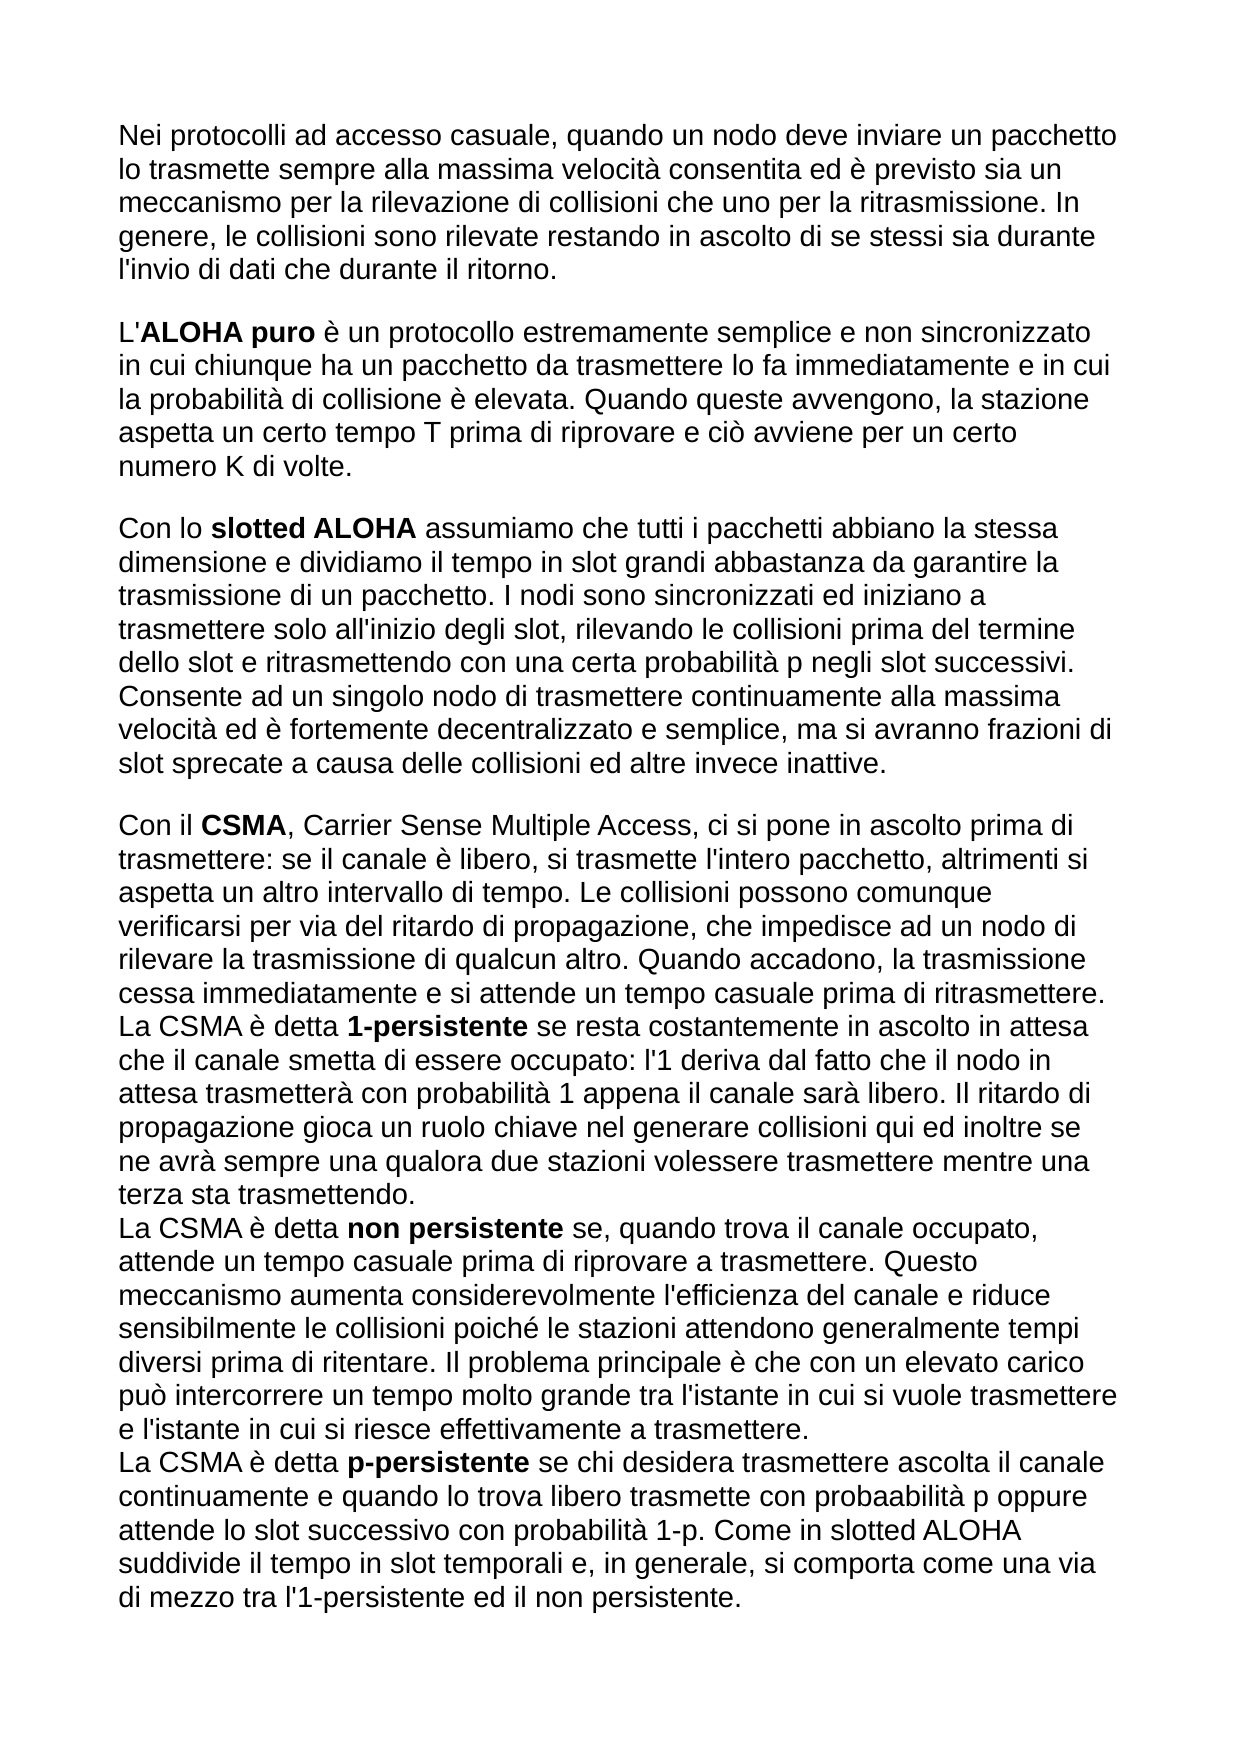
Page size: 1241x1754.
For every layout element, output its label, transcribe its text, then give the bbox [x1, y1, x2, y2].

text Nei protocolli ad accesso casuale, quando un nodo deve inviare un pacchetto lo trasmette sempre alla massima velocità consentita ed è previsto sia un meccanismo per la rilevazione di collisioni che uno per la ritrasmissione. In genere, le collisioni sono rilevate restando in ascolto di se stessi sia durante l'invio di dati che durante il ritorno. [118, 118, 1122, 286]
text L'ALOHA puro è un protocollo estremamente semplice e non sincronizzato in cui chiunque ha un pacchetto da trasmettere lo fa immediatamente e in cui la probabilità di collisione è elevata. Quando queste avvengono, la stazione aspetta un certo tempo T prima di riprovare e ciò avviene per un certo numero K di volte. [118, 314, 1122, 482]
text Consente ad un singolo nodo di trasmettere continuamente alla massima velocità ed è fortemente decentralizzato e semplice, ma si avranno frazioni di slot sprecate a causa delle collisioni ed altre invece inattive. [118, 679, 1122, 779]
text La CSMA è detta p-persistente se chi desidera trasmettere ascolta il canale continuamente e quando lo trova libero trasmette con probaabilità p oppure attende lo slot successivo con probabilità 1-p. Come in slotted ALOHA suddivide il tempo in slot temporali e, in generale, si comporta come una via di mezzo tra l'1-persistente ed il non persistente. [118, 1445, 1122, 1613]
text La CSMA è detta non persistente se, quando trova il canale occupato, attende un tempo casuale prima di riprovare a trasmettere. Questo meccanismo aumenta considerevolmente l'efficienza del canale e riduce sensibilmente le collisioni poiché le stazioni attendono generalmente tempi diversi prima di ritentare. Il problema principale è che con un elevato carico può intercorrere un tempo molto grande tra l'istante in cui si vuole trasmettere e l'istante in cui si riesce effettivamente a trasmettere. [118, 1211, 1122, 1445]
text Con lo slotted ALOHA assumiamo che tutti i pacchetti abbiano la stessa dimensione e dividiamo il tempo in slot grandi abbastanza da garantire la trasmissione di un pacchetto. I nodi sono sincronizzati ed iniziano a trasmettere solo all'inizio degli slot, rilevando le collisioni prima del termine dello slot e ritrasmettendo con una certa probabilità p negli slot successivi. [118, 511, 1122, 679]
text Con il CSMA, Carrier Sense Multiple Access, ci si pone in ascolto prima di trasmettere: se il canale è libero, si trasmette l'intero pacchetto, altrimenti si aspetta un altro intervallo di tempo. Le collisioni possono comunque verificarsi per via del ritardo di propagazione, che impedisce ad un nodo di rilevare la trasmissione di qualcun altro. Quando accadono, la trasmissione cessa immediatamente e si attende un tempo casuale prima di ritrasmettere. [118, 808, 1122, 1009]
text La CSMA è detta 1-persistente se resta costantemente in ascolto in attesa che il canale smetta di essere occupato: l'1 deriva dal fatto che il nodo in attesa trasmetterà con probabilità 1 appena il canale sarà libero. Il ritardo di propagazione gioca un ruolo chiave nel generare collisioni qui ed inoltre se ne avrà sempre una qualora due stazioni volessere trasmettere mentre una terza sta trasmettendo. [118, 1009, 1122, 1211]
